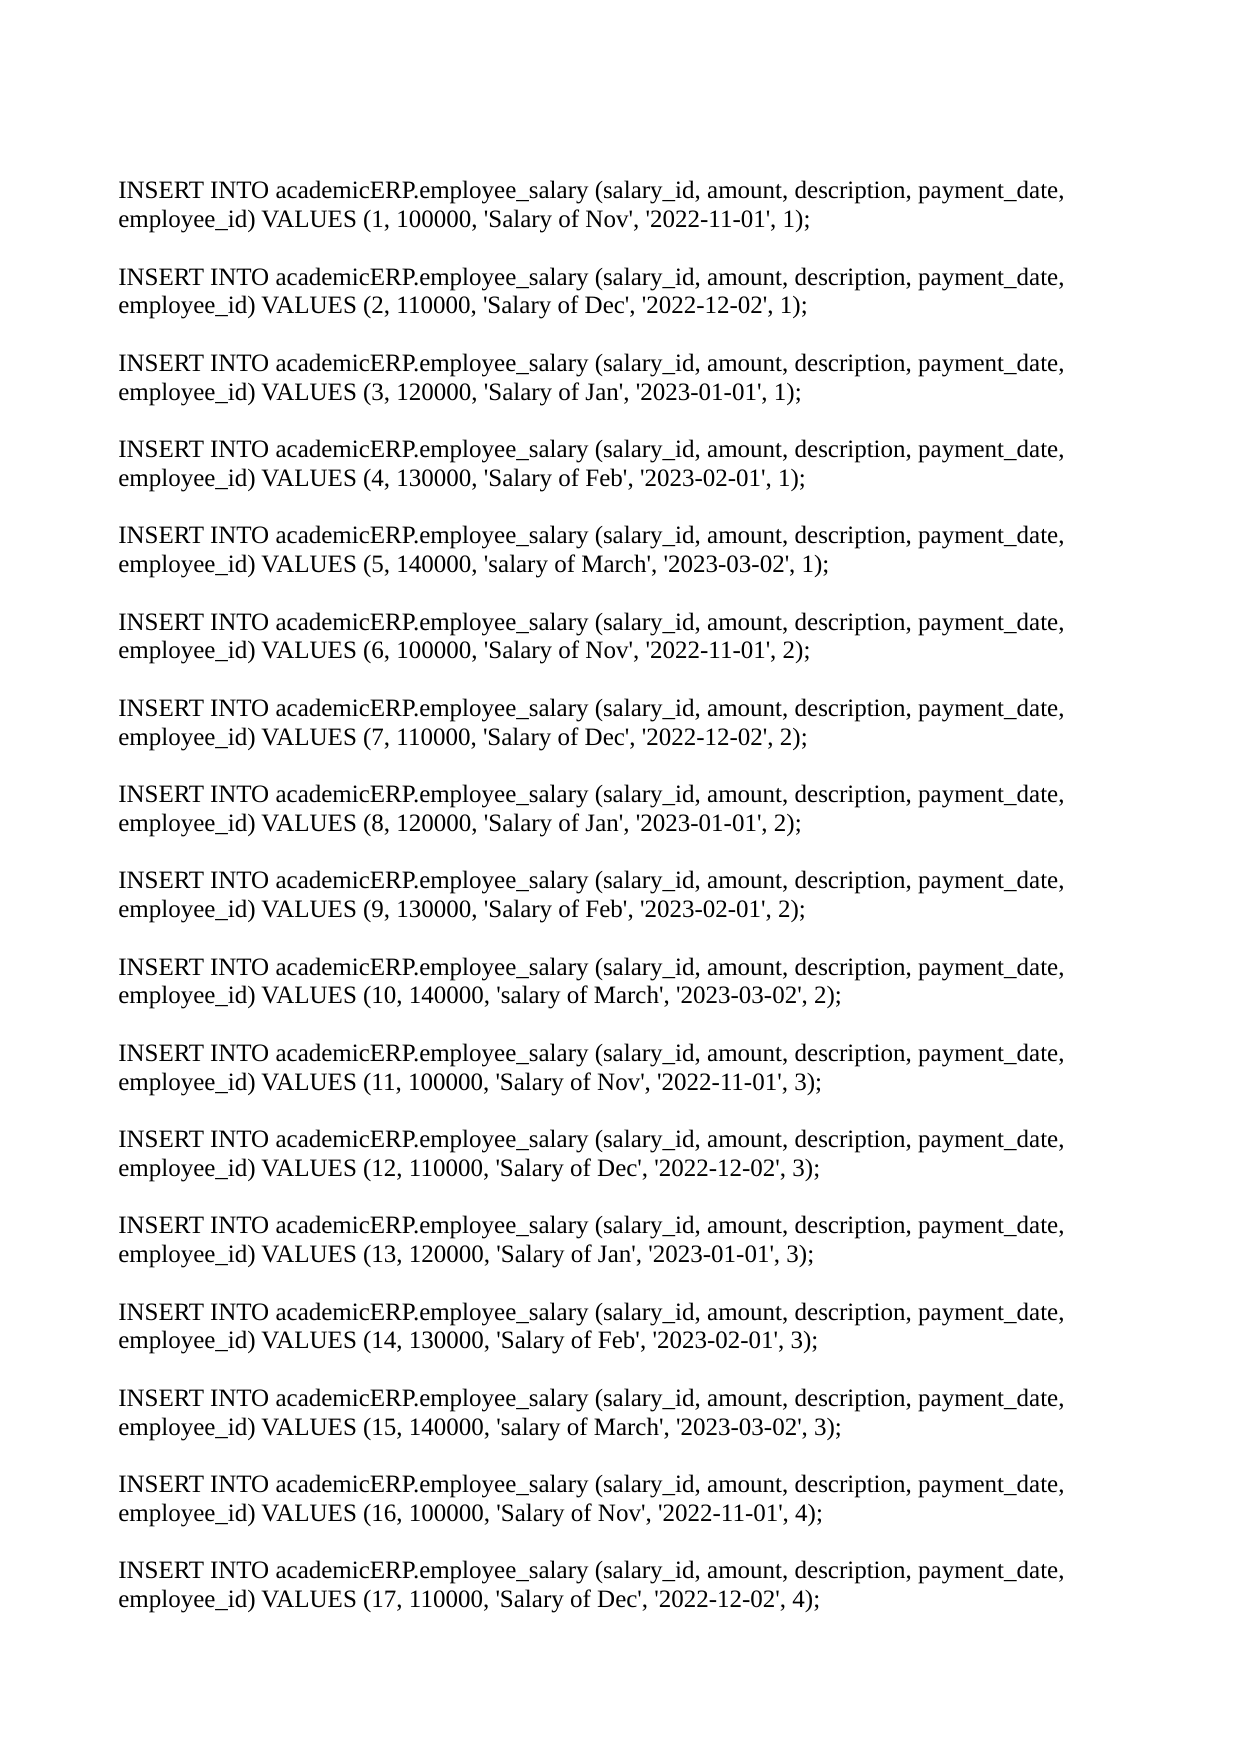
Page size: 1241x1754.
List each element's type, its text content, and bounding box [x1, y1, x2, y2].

text INSERT INTO academicERP.employee_salary (salary_id, amount, description, payment_date, employee_id) VALUES (10, 140000, 'salary of March', '2023-03-02', 2); [118, 952, 1122, 1009]
text INSERT INTO academicERP.employee_salary (salary_id, amount, description, payment_date, employee_id) VALUES (11, 100000, 'Salary of Nov', '2022-11-01', 3); [118, 1038, 1122, 1096]
text INSERT INTO academicERP.employee_salary (salary_id, amount, description, payment_date, employee_id) VALUES (8, 120000, 'Salary of Jan', '2023-01-01', 2); [118, 779, 1122, 837]
text INSERT INTO academicERP.employee_salary (salary_id, amount, description, payment_date, employee_id) VALUES (15, 140000, 'salary of March', '2023-03-02', 3); [118, 1383, 1122, 1441]
text INSERT INTO academicERP.employee_salary (salary_id, amount, description, payment_date, employee_id) VALUES (14, 130000, 'Salary of Feb', '2023-02-01', 3); [118, 1297, 1122, 1354]
text INSERT INTO academicERP.employee_salary (salary_id, amount, description, payment_date, employee_id) VALUES (2, 110000, 'Salary of Dec', '2022-12-02', 1); [118, 262, 1122, 319]
text INSERT INTO academicERP.employee_salary (salary_id, amount, description, payment_date, employee_id) VALUES (6, 100000, 'Salary of Nov', '2022-11-01', 2); [118, 607, 1122, 664]
text INSERT INTO academicERP.employee_salary (salary_id, amount, description, payment_date, employee_id) VALUES (4, 130000, 'Salary of Feb', '2023-02-01', 1); [118, 434, 1122, 492]
text INSERT INTO academicERP.employee_salary (salary_id, amount, description, payment_date, employee_id) VALUES (7, 110000, 'Salary of Dec', '2022-12-02', 2); [118, 693, 1122, 751]
text INSERT INTO academicERP.employee_salary (salary_id, amount, description, payment_date, employee_id) VALUES (13, 120000, 'Salary of Jan', '2023-01-01', 3); [118, 1211, 1122, 1268]
text INSERT INTO academicERP.employee_salary (salary_id, amount, description, payment_date, employee_id) VALUES (12, 110000, 'Salary of Dec', '2022-12-02', 3); [118, 1124, 1122, 1182]
text INSERT INTO academicERP.employee_salary (salary_id, amount, description, payment_date, employee_id) VALUES (17, 110000, 'Salary of Dec', '2022-12-02', 4); [118, 1556, 1122, 1613]
text INSERT INTO academicERP.employee_salary (salary_id, amount, description, payment_date, employee_id) VALUES (1, 100000, 'Salary of Nov', '2022-11-01', 1); [118, 176, 1122, 233]
text INSERT INTO academicERP.employee_salary (salary_id, amount, description, payment_date, employee_id) VALUES (3, 120000, 'Salary of Jan', '2023-01-01', 1); [118, 348, 1122, 406]
text INSERT INTO academicERP.employee_salary (salary_id, amount, description, payment_date, employee_id) VALUES (5, 140000, 'salary of March', '2023-03-02', 1); [118, 521, 1122, 578]
text INSERT INTO academicERP.employee_salary (salary_id, amount, description, payment_date, employee_id) VALUES (9, 130000, 'Salary of Feb', '2023-02-01', 2); [118, 866, 1122, 923]
text INSERT INTO academicERP.employee_salary (salary_id, amount, description, payment_date, employee_id) VALUES (16, 100000, 'Salary of Nov', '2022-11-01', 4); [118, 1469, 1122, 1527]
